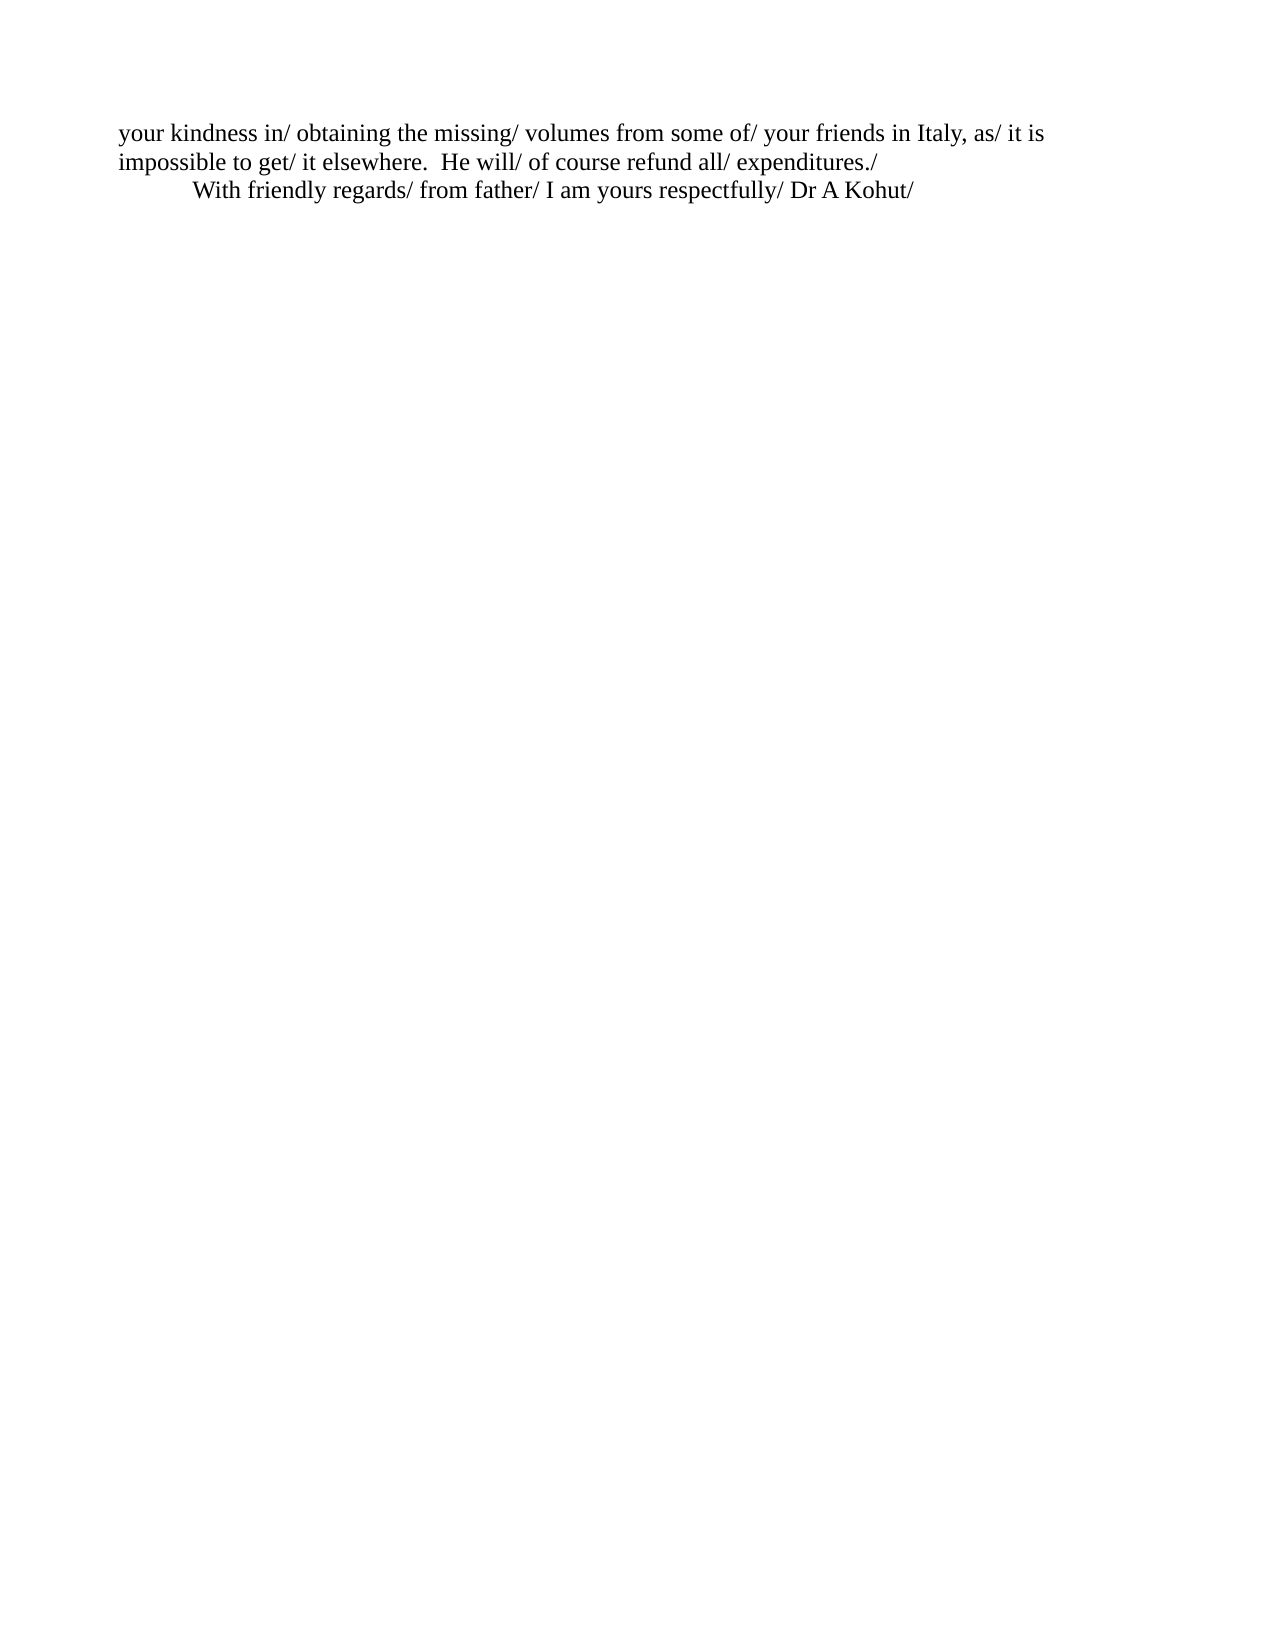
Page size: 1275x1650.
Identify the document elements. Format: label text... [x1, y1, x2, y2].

text With friendly regards/ from father/ I am yours respectfully/ Dr A Kohut/ [118, 176, 1157, 204]
text your kindness in/ obtaining the missing/ volumes from some of/ your friends in Italy, as/ it is impossible to get/ it elsewhere. He will/ of course refund all/ expenditures./ [118, 118, 1157, 176]
